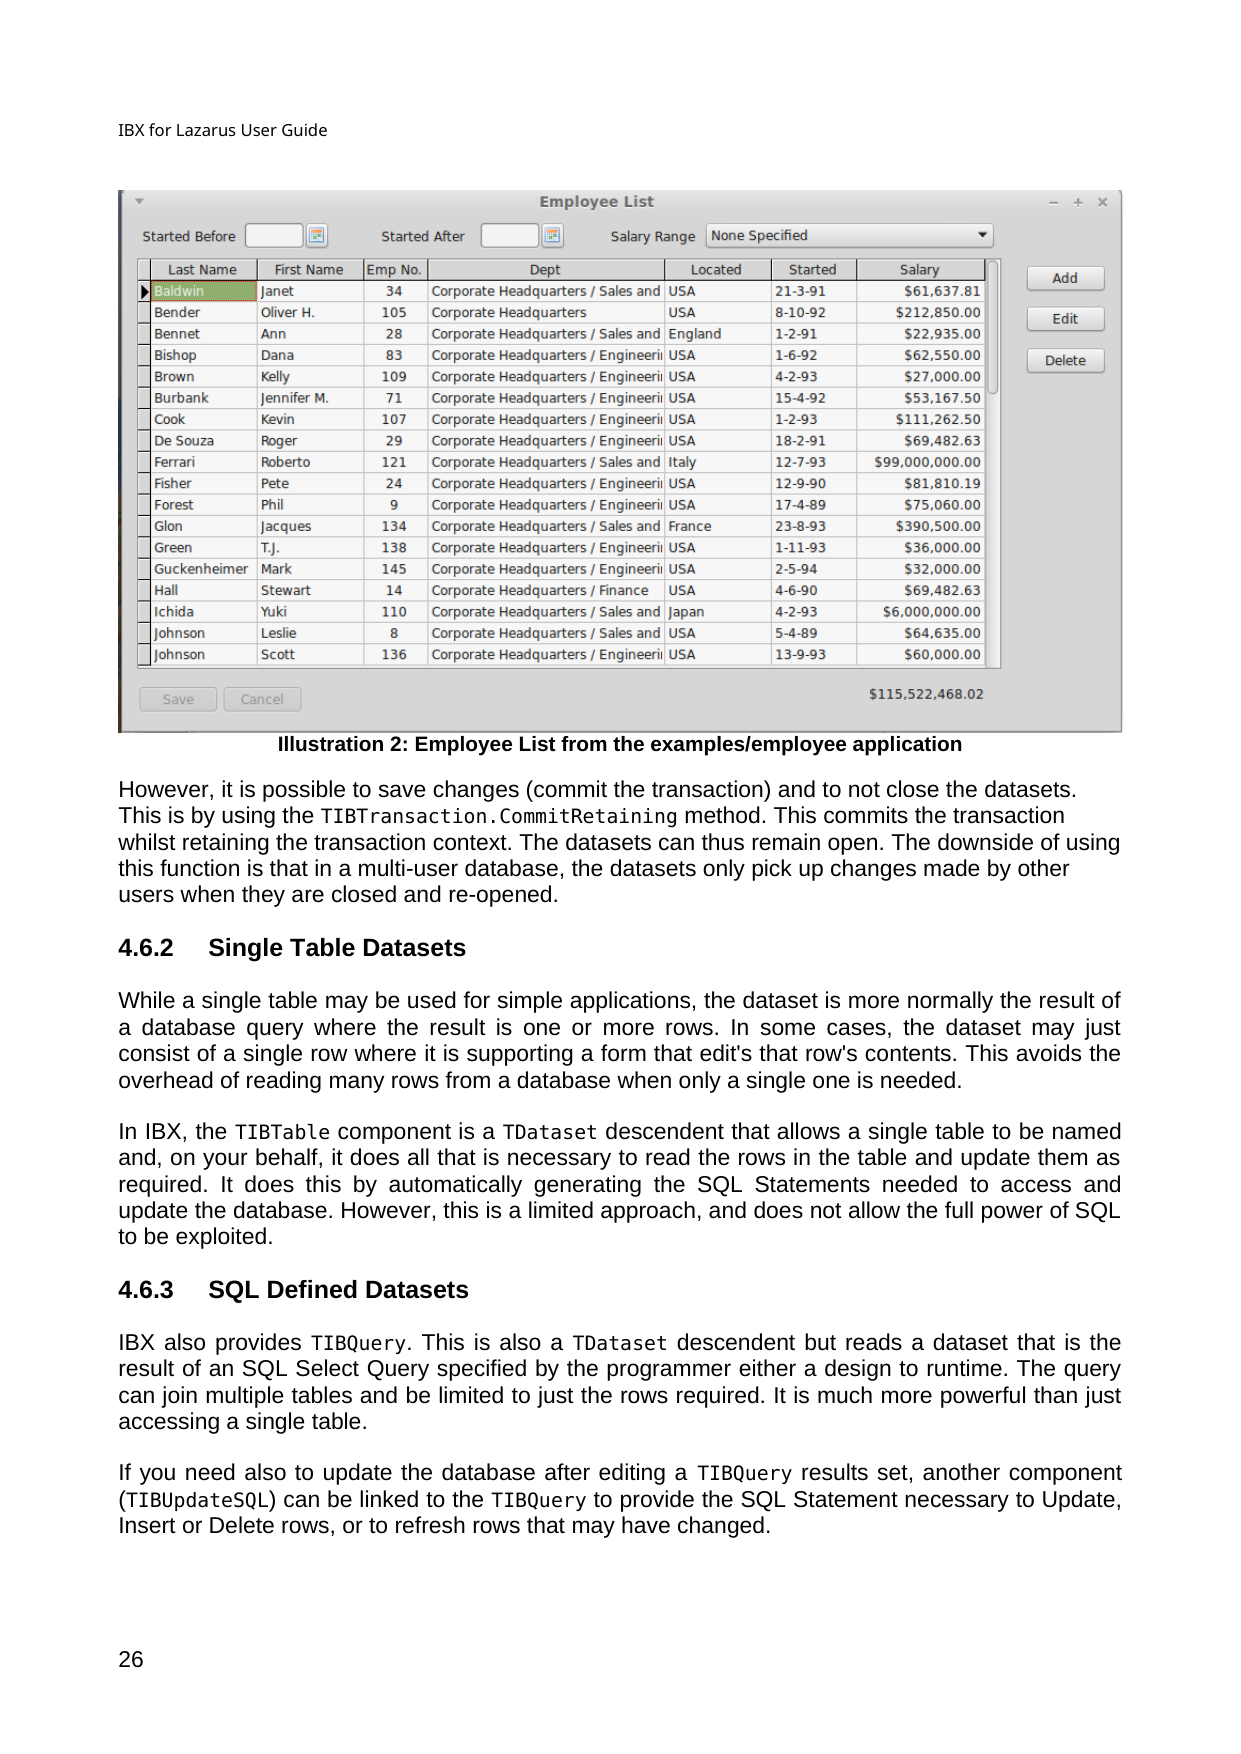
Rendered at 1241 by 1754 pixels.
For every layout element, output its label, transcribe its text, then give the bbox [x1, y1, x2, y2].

subtitle SQL Defined Datasets [118, 1275, 1122, 1303]
text In IBX, the TIBTable component is a TDataset descendent that allows a single table to be named and, on your behalf, it does all that is necessary to read the rows in the table and update them as required. It does this by automatically generating the SQL Statements needed to access and update the database. However, this is a limited approach, and does not allow the full power of SQL to be exploited. [118, 1118, 1122, 1250]
text However, it is possible to save changes (commit the transaction) and to not close the datasets. This is by using the TIBTransaction.CommitRetaining method. This commits the transaction whilst retaining the transaction context. The datasets can thus remain open. The downside of using this function is that in a multi-user database, the datasets only pick up changes made by other users when they are closed and re-opened. [118, 756, 1122, 908]
text While a single table may be used for simple applications, the dataset is more normally the result of a database query where the result is one or more rows. In some cases, the dataset may just consist of a single row where it is supporting a form that edit's that row's contents. This avoids the overhead of reading many rows from a database when only a single one is needed. [118, 987, 1122, 1093]
text [118, 178, 1122, 190]
picture [118, 190, 1123, 733]
text Illustration 2: Employee List from the examples/employee application [118, 733, 1122, 756]
subtitle Single Table Datasets [118, 933, 1122, 962]
text IBX also provides TIBQuery. This is also a TDataset descendent but reads a dataset that is the result of an SQL Select Query specified by the programmer either a design to runtime. The query can join multiple tables and be limited to just the rows required. It is much more powerful than just accessing a single table. [118, 1329, 1122, 1434]
text If you need also to update the database after editing a TIBQuery results set, another component (TIBUpdateSQL) can be linked to the TIBQuery to provide the SQL Statement necessary to Update, Insert or Delete rows, or to refresh rows that may have changed. [118, 1459, 1122, 1538]
